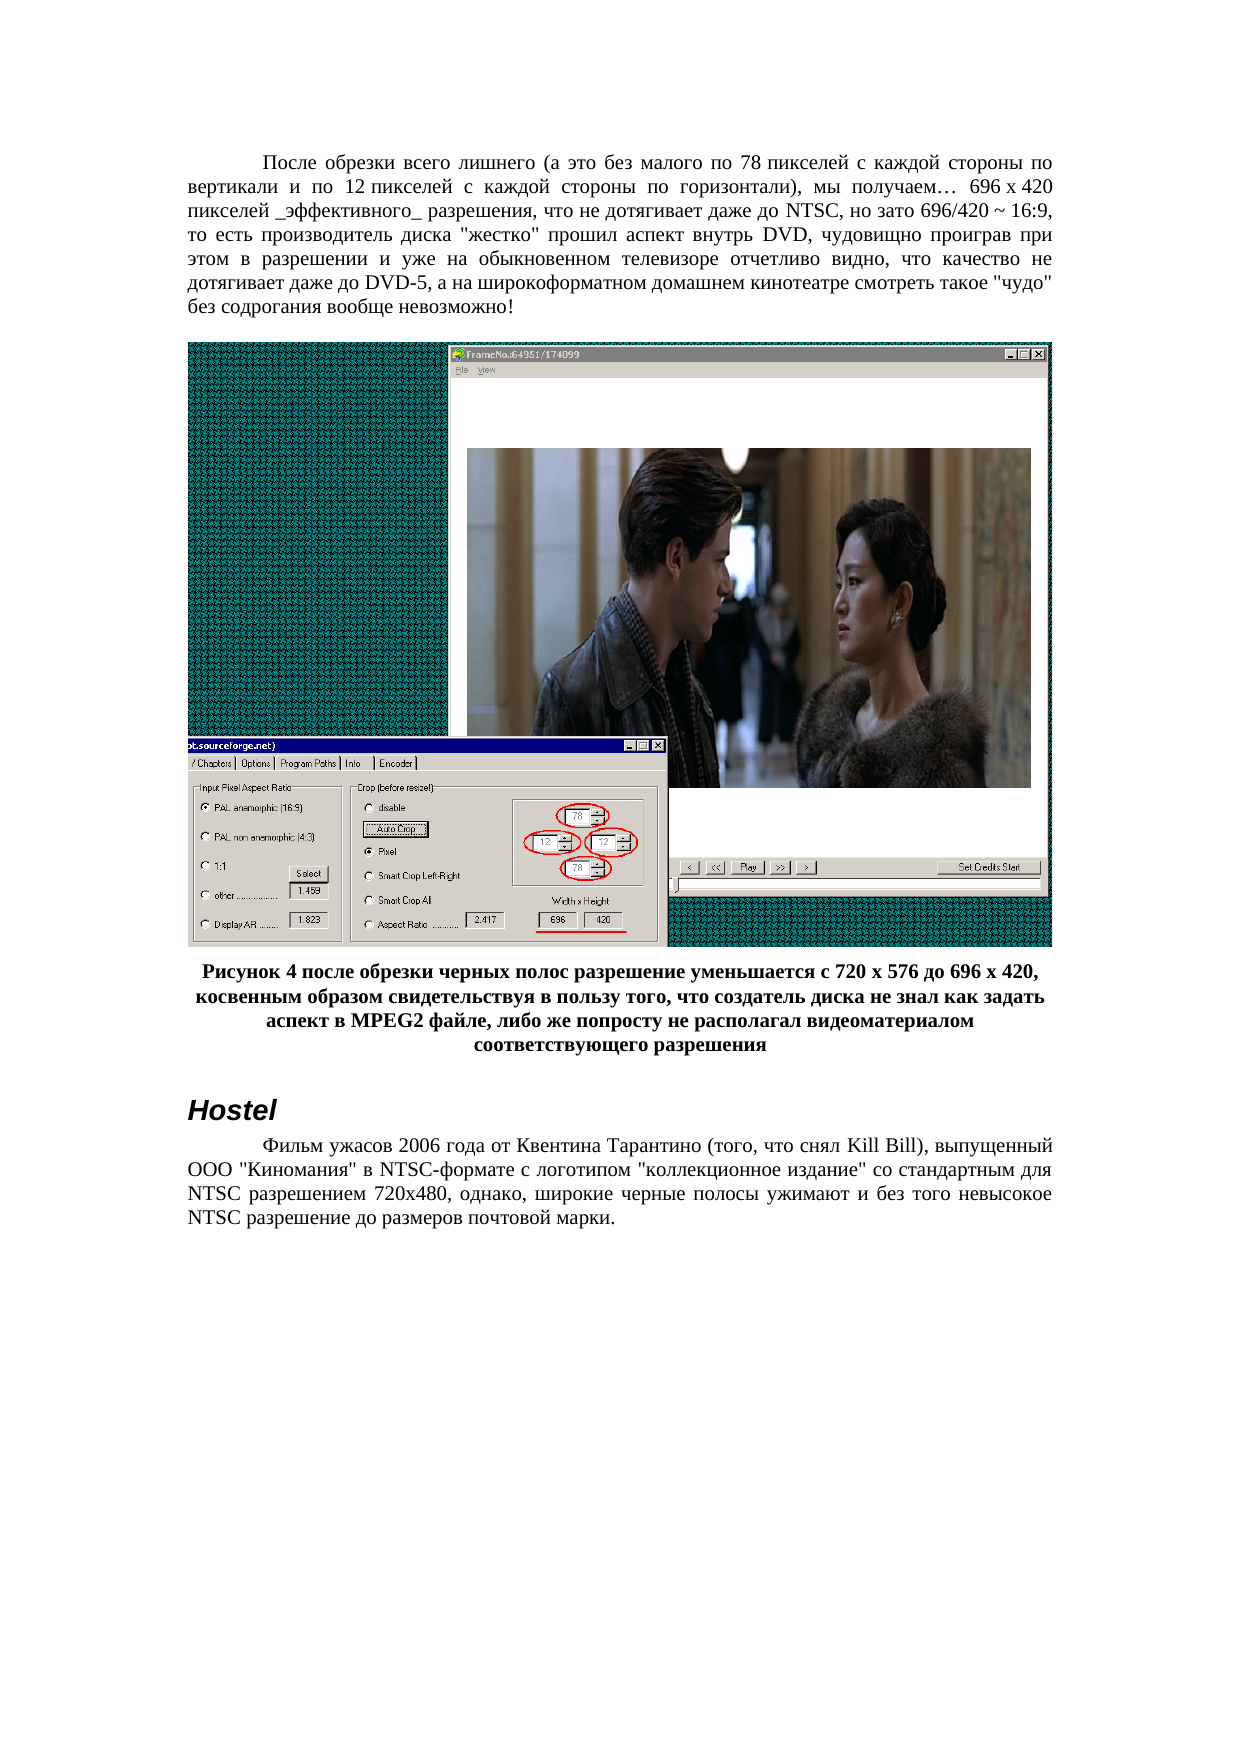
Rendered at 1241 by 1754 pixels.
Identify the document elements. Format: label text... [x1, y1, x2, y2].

text Рисунок 4 после обрезки черных полос разрешение уменьшается с 720 x 576 до 696 x 420, косвенным образом свидетельствуя в пользу того, что создатель диска не знал как задать аспект в MPEG2 файле, либо же попросту не располагал видеоматериалом соответствующего разрешения [187, 959, 1053, 1056]
subtitle Hostel [187, 1093, 1053, 1127]
text После обрезки всего лишнего (а это без малого по 78 пикселей с каждой стороны по вертикали и по 12 пикселей с каждой стороны по горизонтали), мы получаем… 696 x 420 пикселей _эффективного_ разрешения, что не дотягивает даже до NTSC, но зато 696/420 ~ 16:9, то есть производитель диска "жестко" прошил аспект внутрь DVD, чудовищно проиграв при этом в разрешении и уже на обыкновенном телевизоре отчетливо видно, что качество не дотягивает даже до DVD-5, а на широкоформатном домашнем кинотеатре смотреть такое "чудо" без содрогания вообще невозможно! [187, 150, 1053, 318]
text Фильм ужасов 2006 года от Квентина Тарантино (того, что снял Kill Bill), выпущенный ООО "Киномания" в NTSC-формате с логотипом "коллекционное издание" со стандартным для NTSC разрешением 720x480, однако, широкие черные полосы ужимают и без того невысокое NTSC разрешение до размеров почтовой марки. [187, 1133, 1053, 1229]
picture [188, 342, 1053, 947]
